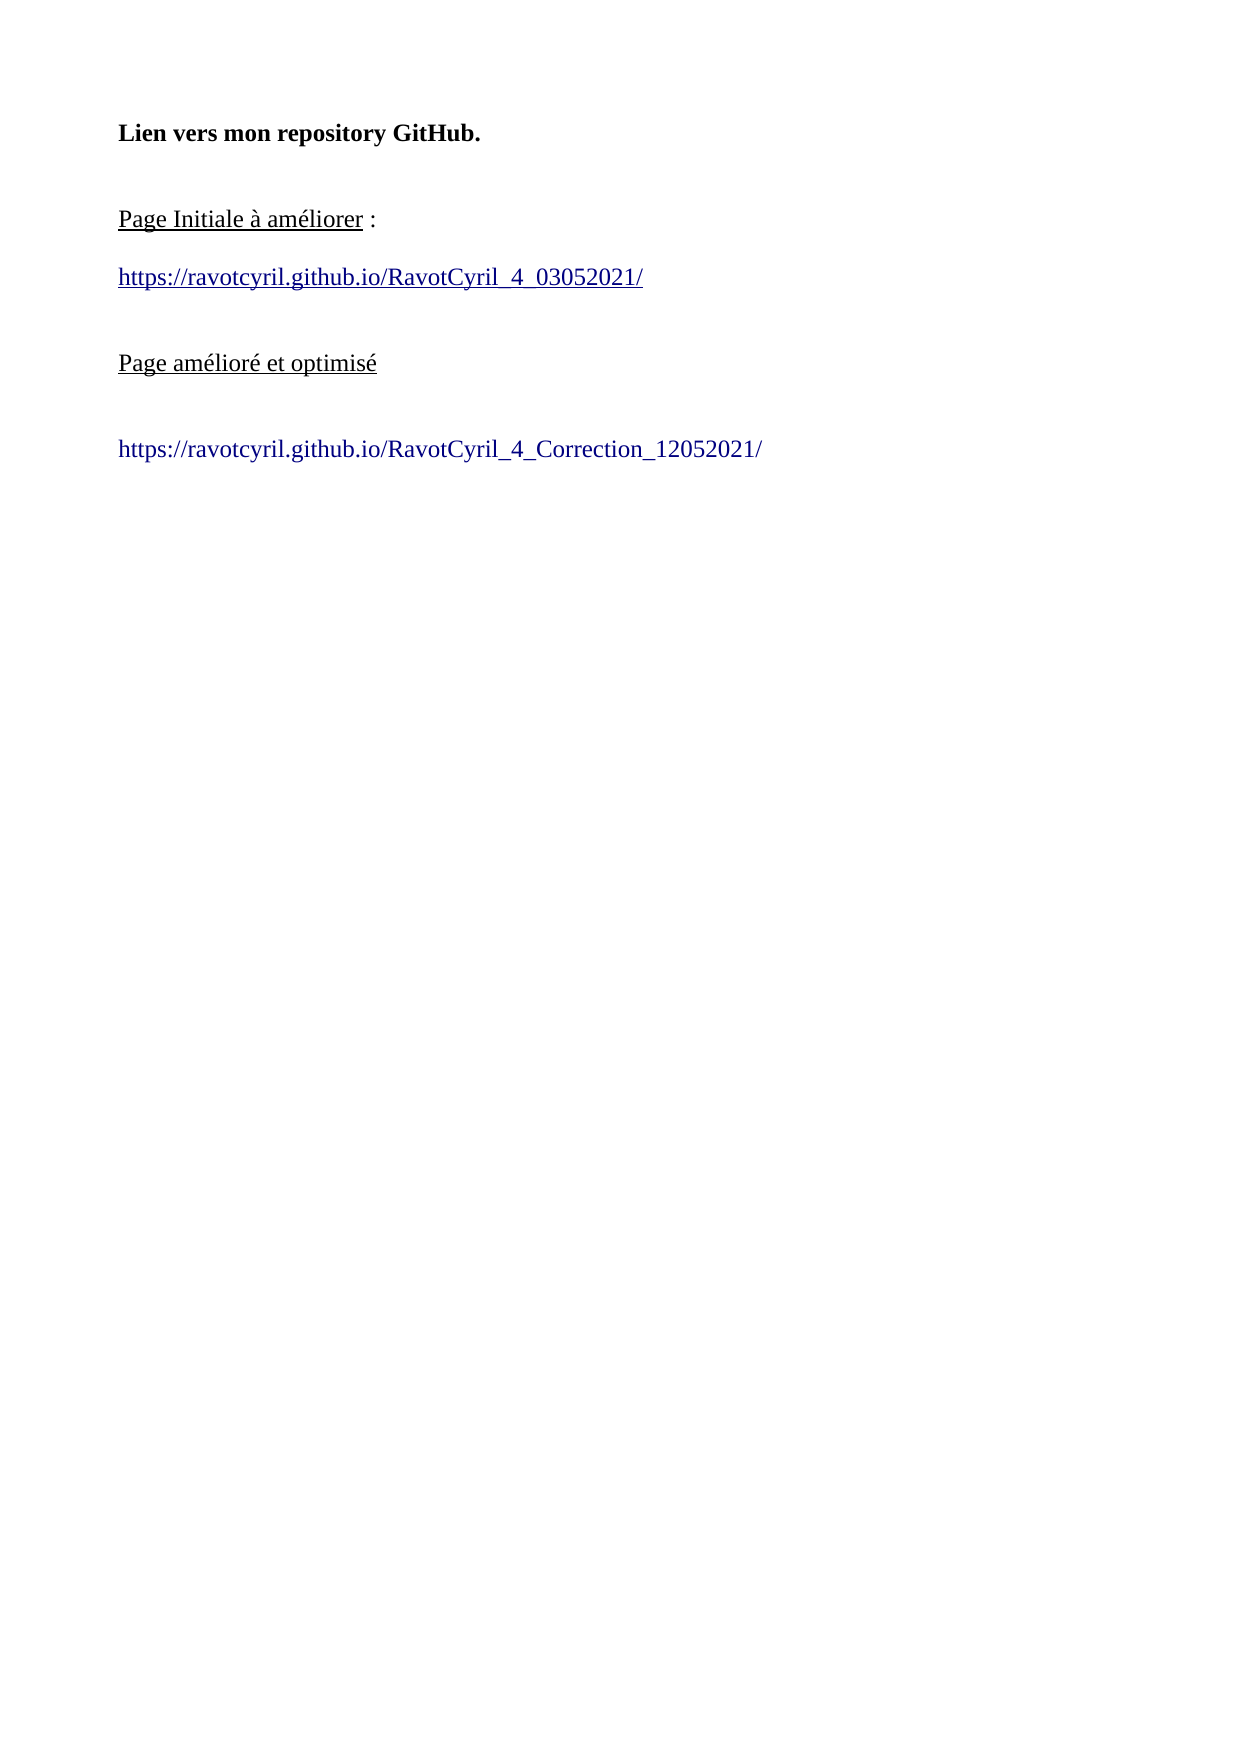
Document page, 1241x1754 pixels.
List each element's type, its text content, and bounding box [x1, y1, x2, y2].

text Page amélioré et optimisé [118, 348, 1122, 377]
text Lien vers mon repository GitHub. [118, 118, 1122, 147]
text https://ravotcyril.github.io/RavotCyril_4_03052021/ [118, 262, 1122, 291]
text Page Initiale à améliorer : [118, 204, 1122, 233]
text https://ravotcyril.github.io/RavotCyril_4_Correction_12052021/ [118, 434, 1122, 463]
